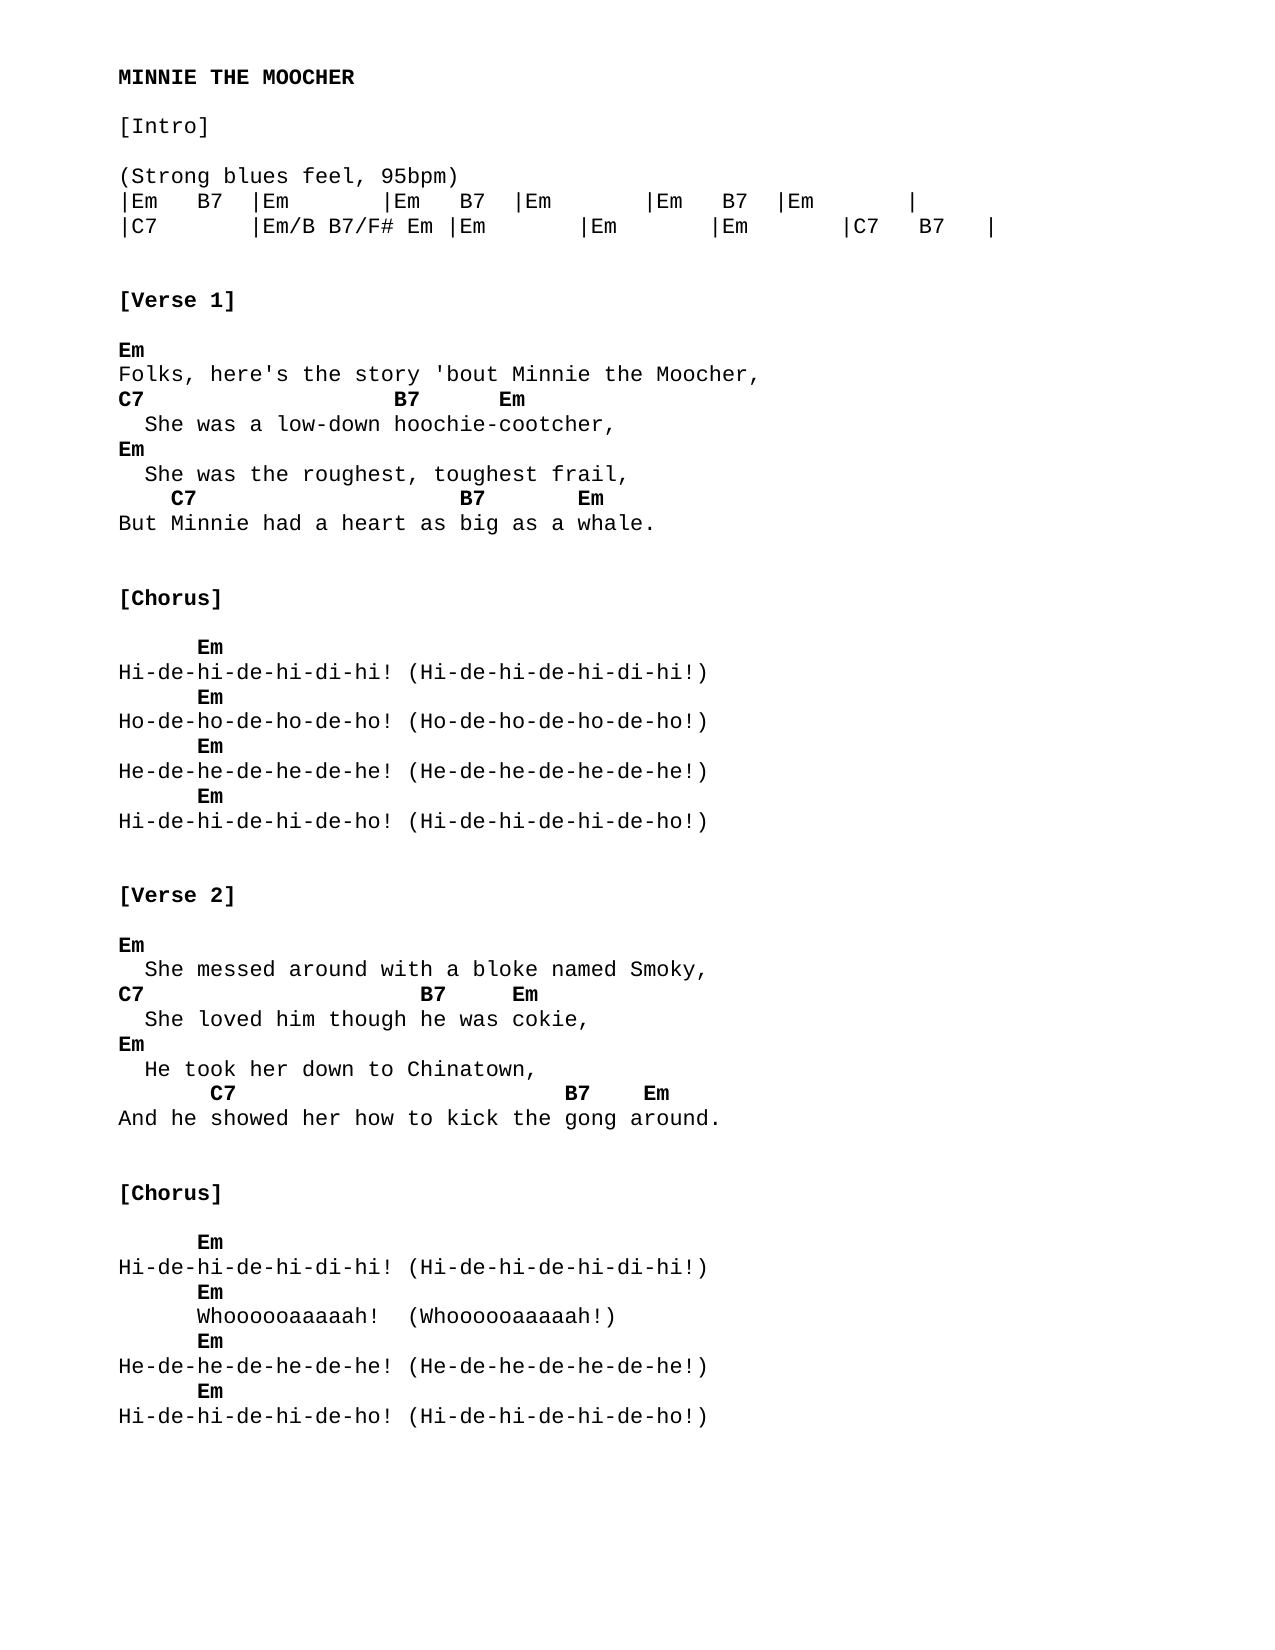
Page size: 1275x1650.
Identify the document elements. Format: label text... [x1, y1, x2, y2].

text Hi-de-hi-de-hi-de-ho! (Hi-de-hi-de-hi-de-ho!) [118, 810, 1157, 834]
text [Chorus] [118, 587, 1157, 611]
text [Verse 1] [118, 289, 1157, 314]
text Em [118, 1231, 1157, 1256]
text C7 B7 Em [118, 1082, 1157, 1107]
text MINNIE THE MOOCHER [118, 66, 1157, 91]
text |Em B7 |Em |Em B7 |Em |Em B7 |Em | [118, 190, 1157, 215]
text Em [118, 1380, 1157, 1405]
text [Intro] [118, 116, 1157, 140]
text (Strong blues feel, 95bpm) [118, 165, 1157, 190]
text He took her down to Chinatown, [118, 1058, 1157, 1082]
text Folks, here's the story 'bout Minnie the Moocher, [118, 363, 1157, 388]
text He-de-he-de-he-de-he! (He-de-he-de-he-de-he!) [118, 1355, 1157, 1380]
text Hi-de-hi-de-hi-de-ho! (Hi-de-hi-de-hi-de-ho!) [118, 1405, 1157, 1429]
text Ho-de-ho-de-ho-de-ho! (Ho-de-ho-de-ho-de-ho!) [118, 711, 1157, 735]
text Em [118, 735, 1157, 760]
text [Chorus] [118, 1182, 1157, 1206]
text She loved him though he was cokie, [118, 1008, 1157, 1033]
text C7 B7 Em [118, 487, 1157, 512]
text Em [118, 438, 1157, 463]
text But Minnie had a heart as big as a whale. [118, 512, 1157, 537]
text She was the roughest, toughest frail, [118, 463, 1157, 487]
text Hi-de-hi-de-hi-di-hi! (Hi-de-hi-de-hi-di-hi!) [118, 661, 1157, 686]
text Em [118, 339, 1157, 363]
text Em [118, 1281, 1157, 1306]
text Em [118, 785, 1157, 810]
text |C7 |Em/B B7/F# Em |Em |Em |Em |C7 B7 | [118, 215, 1157, 239]
text She messed around with a bloke named Smoky, [118, 958, 1157, 983]
text He-de-he-de-he-de-he! (He-de-he-de-he-de-he!) [118, 760, 1157, 785]
text Em [118, 636, 1157, 661]
text C7 B7 Em [118, 388, 1157, 413]
text Em [118, 686, 1157, 711]
text And he showed her how to kick the gong around. [118, 1107, 1157, 1132]
text Em [118, 934, 1157, 958]
text Em [118, 1033, 1157, 1058]
text Hi-de-hi-de-hi-di-hi! (Hi-de-hi-de-hi-di-hi!) [118, 1256, 1157, 1281]
text Whoooooaaaaah! (Whoooooaaaaah!) [118, 1306, 1157, 1330]
text Em [118, 1330, 1157, 1355]
text [Verse 2] [118, 884, 1157, 909]
text C7 B7 Em [118, 983, 1157, 1008]
text She was a low-down hoochie-cootcher, [118, 413, 1157, 438]
